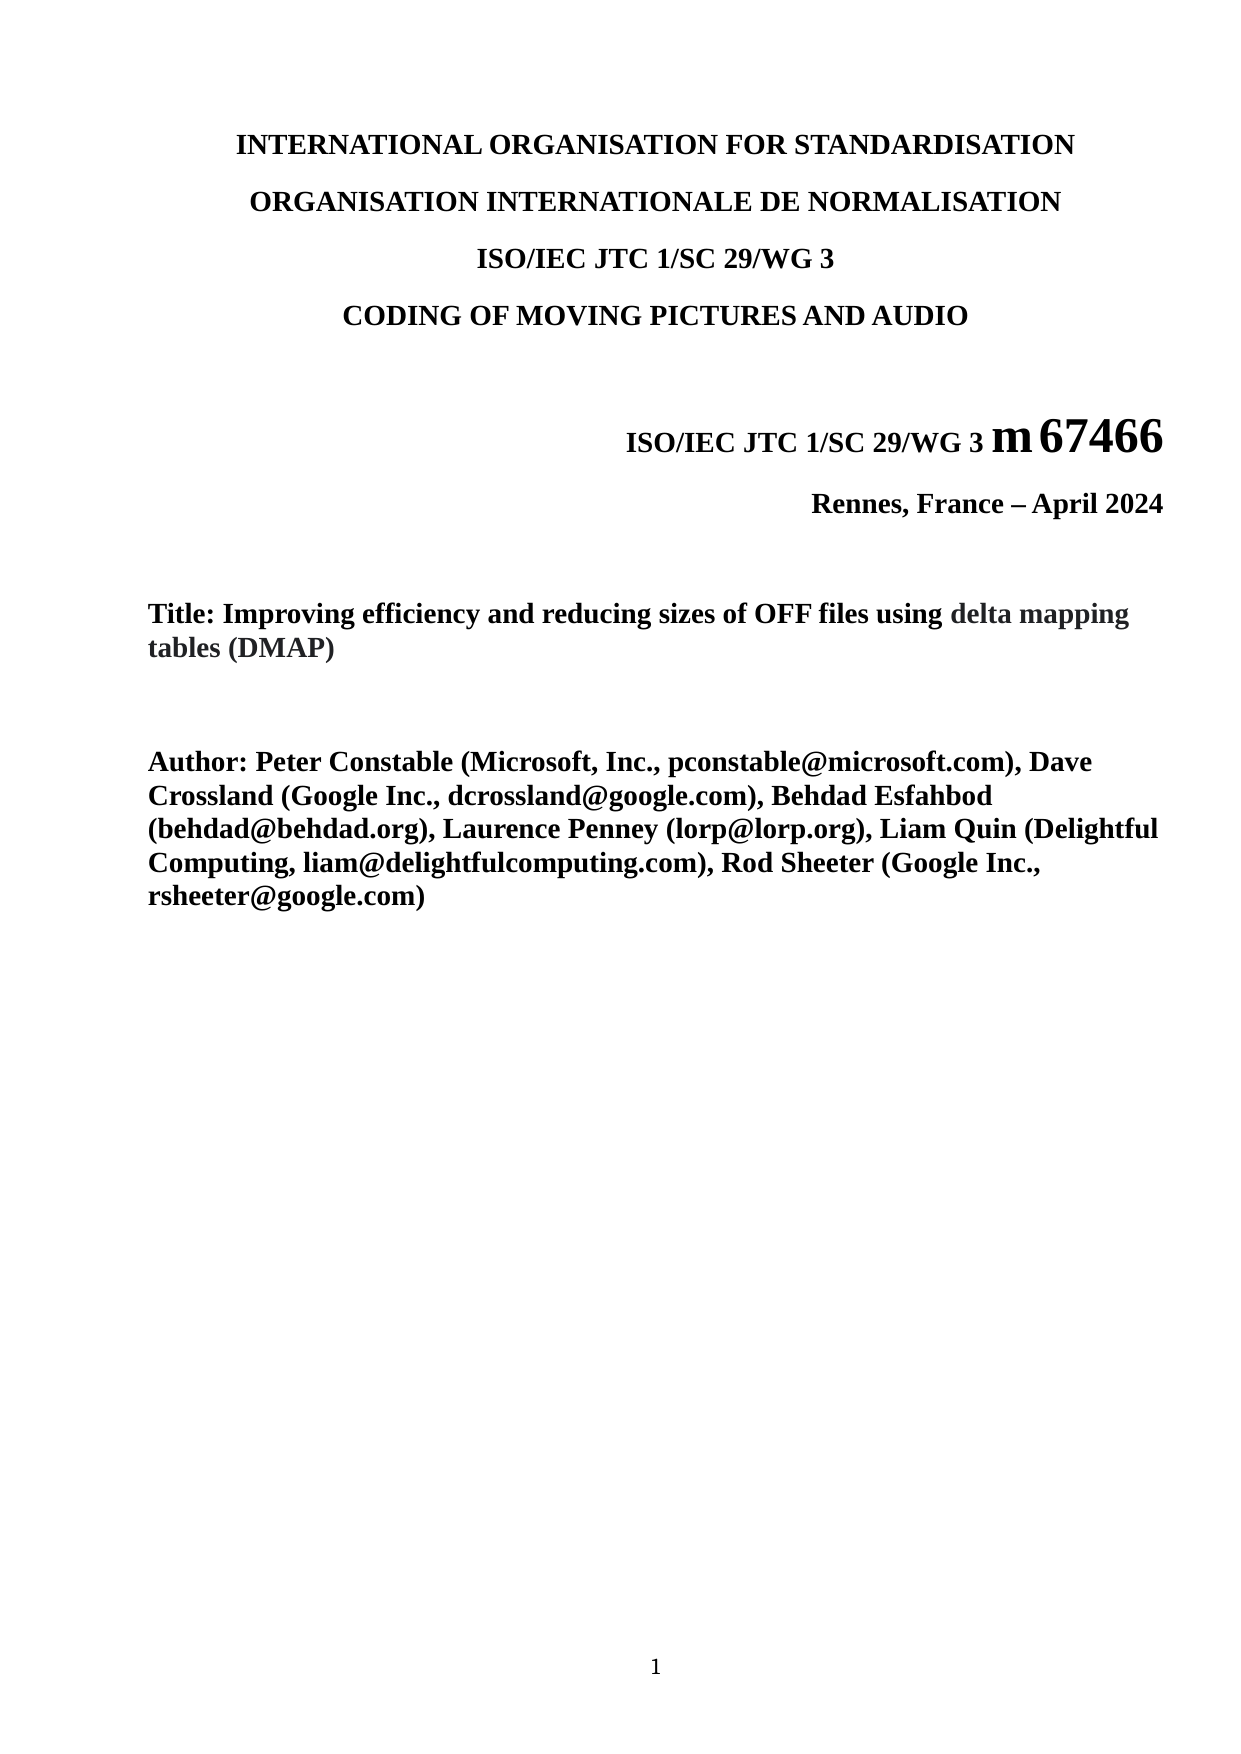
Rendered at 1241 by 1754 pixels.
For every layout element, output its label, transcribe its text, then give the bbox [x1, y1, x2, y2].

text CODING OF MOVING PICTURES AND AUDIO [148, 298, 1163, 332]
text Rennes, France – April 2024 [148, 487, 1163, 520]
text ISO/IEC JTC 1/SC 29/WG 3 m 67466 [148, 406, 1163, 463]
text ISO/IEC JTC 1/SC 29/WG 3 [148, 241, 1163, 275]
text ORGANISATION INTERNATIONALE DE NORMALISATION [148, 184, 1163, 217]
text INTERNATIONAL ORGANISATION FOR STANDARDISATION [148, 127, 1163, 160]
text Title: Improving efficiency and reducing sizes of OFF files using delta mapping tables (DMAP) [148, 596, 1163, 663]
text Author: Peter Constable (Microsoft, Inc., pconstable@microsoft.com), Dave Crossland (Google Inc., dcrossland@google.com), Behdad Esfahbod (behdad@behdad.org), Laurence Penney (lorp@lorp.org), Liam Quin (Delightful Computing, liam@delightfulcomputing.com), Rod Sheeter (Google Inc., rsheeter@google.com) [148, 744, 1163, 912]
